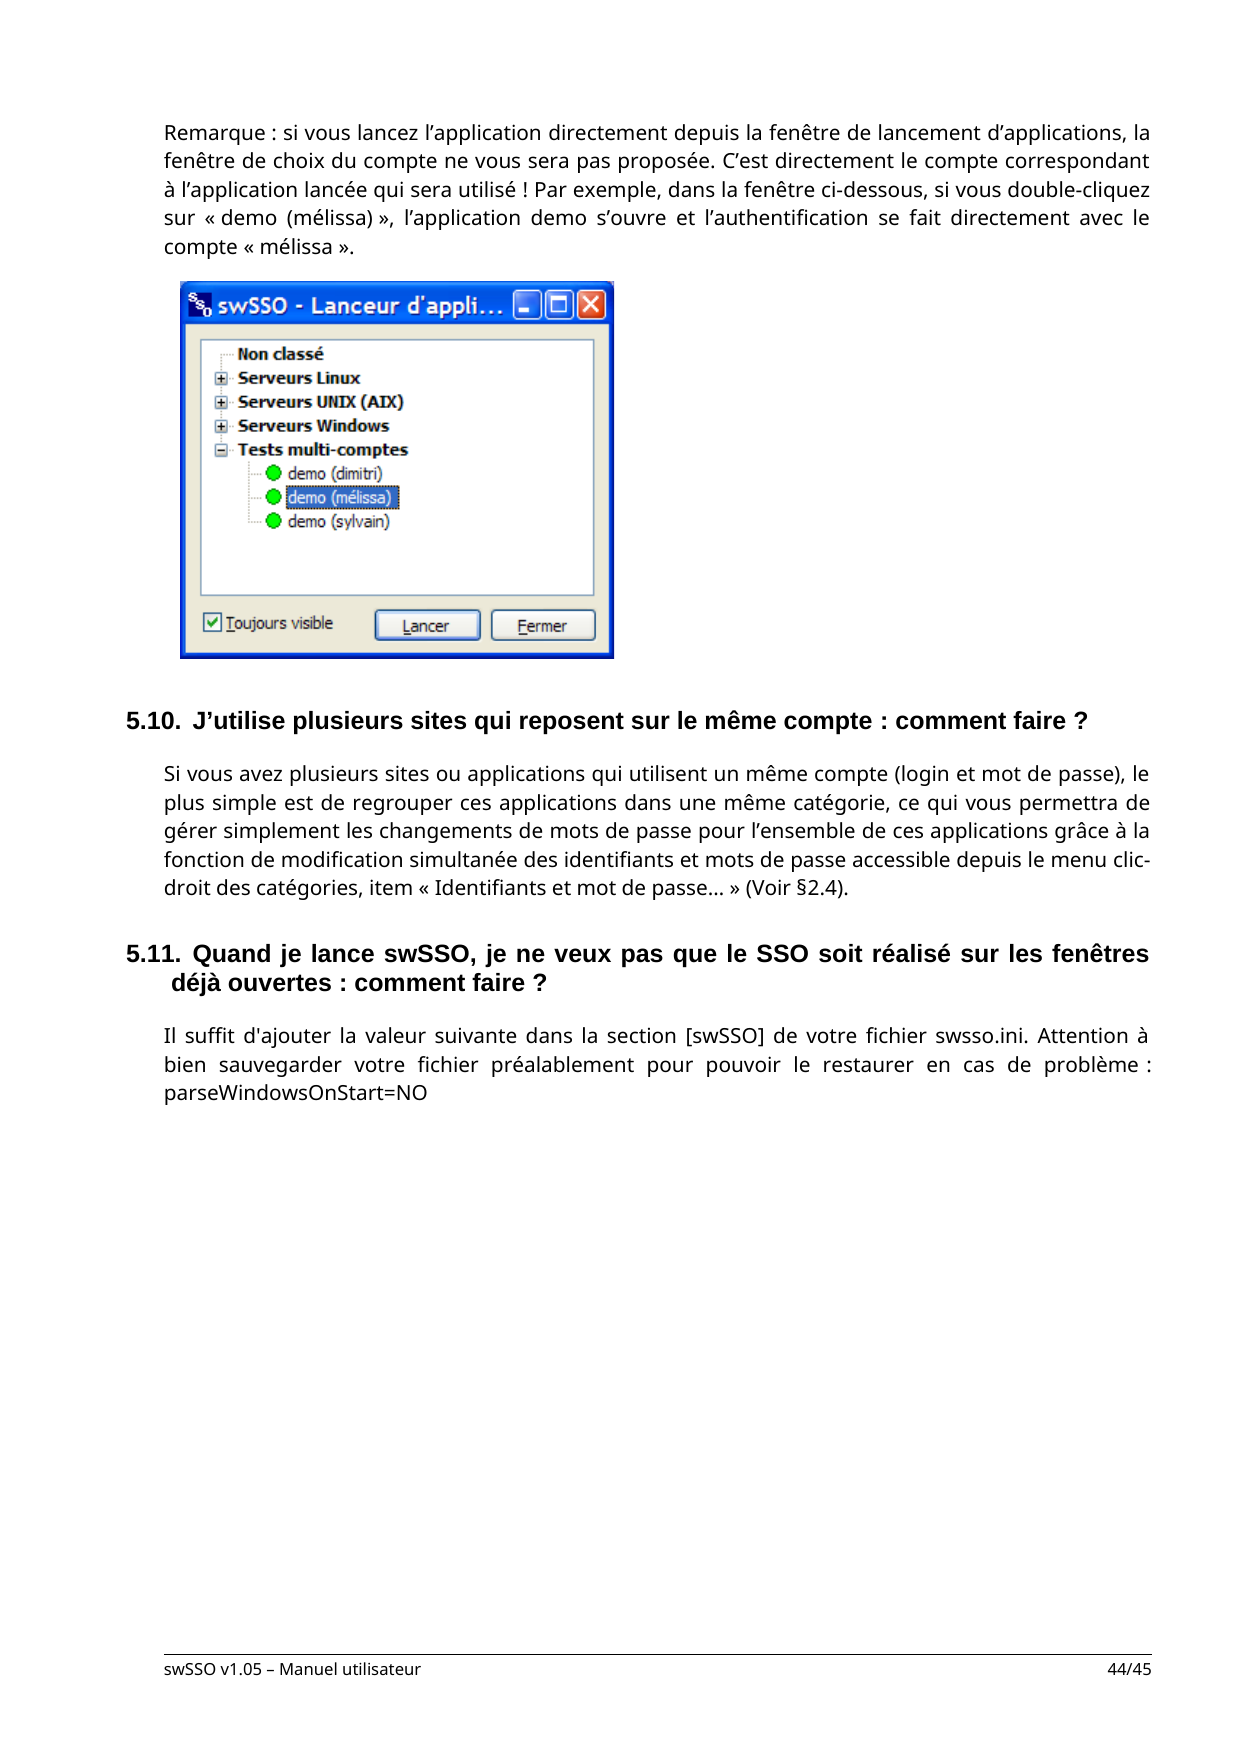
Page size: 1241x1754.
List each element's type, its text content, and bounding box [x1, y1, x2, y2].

text Il suffit d'ajouter la valeur suivante dans la section [swSSO] de votre fichier swsso.ini. Attention à bien sauvegarder votre fichier préalablement pour pouvoir le restaurer en cas de problème : parseWindowsOnStart=NO [164, 1022, 1152, 1107]
picture [180, 281, 615, 659]
text Remarque : si vous lancez l’application directement depuis la fenêtre de lancement d’applications, la fenêtre de choix du compte ne vous sera pas proposée. C’est directement le compte correspondant à l’application lancée qui sera utilisé ! Par exemple, dans la fenêtre ci-dessous, si vous double-cliquez sur « demo (mélissa) », l’application demo s’ouvre et l’authentification se fait directement avec le compte « mélissa ». [164, 118, 1152, 260]
text Si vous avez plusieurs sites ou applications qui utilisent un même compte (login et mot de passe), le plus simple est de regrouper ces applications dans une même catégorie, ce qui vous permettra de gérer simplement les changements de mots de passe pour l’ensemble de ces applications grâce à la fonction de modification simultanée des identifiants et mots de passe accessible depuis le menu clic-droit des catégories, item « Identifiants et mot de passe… » (Voir §2.4). [164, 759, 1152, 902]
subtitle J’utilise plusieurs sites qui reposent sur le même compte : comment faire ? [126, 706, 1152, 734]
subtitle Quand je lance swSSO, je ne veux pas que le SSO soit réalisé sur les fenêtres déjà ouvertes : comment faire ? [126, 939, 1152, 997]
